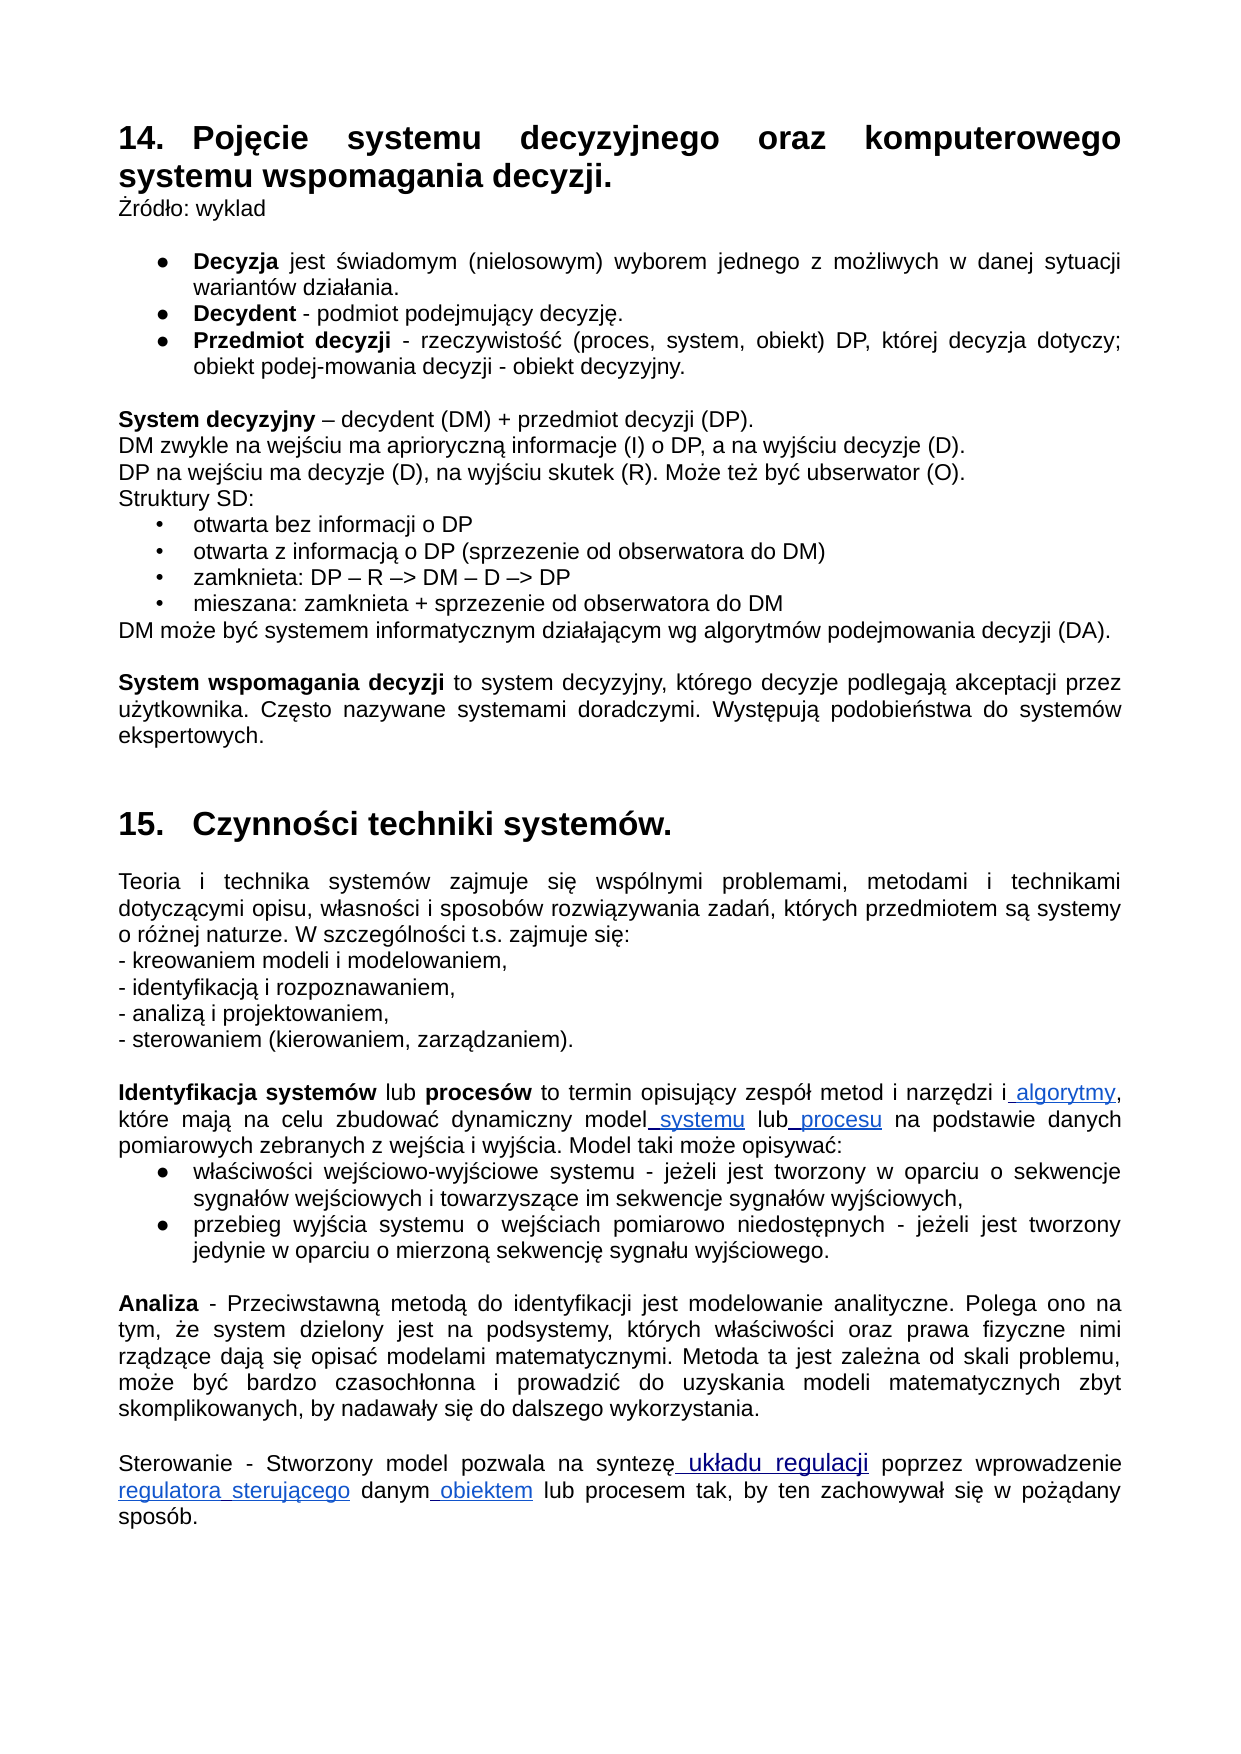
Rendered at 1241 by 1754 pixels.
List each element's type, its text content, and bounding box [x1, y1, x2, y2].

list właściwości wejściowo-wyjściowe systemu - jeżeli jest tworzony w oparciu o sekwencje sygnałów wejściowych i towarzyszące im sekwencje sygnałów wyjściowych, [156, 1158, 1122, 1211]
text System decyzyjny – decydent (DM) + przedmiot decyzji (DP). [118, 406, 1122, 432]
text - identyfikacją i rozpoznawaniem, [118, 974, 1122, 1000]
list Przedmiot decyzji - rzeczywistość (proces, system, obiekt) DP, której decyzja dotyczy; obiekt podej-mowania decyzji - obiekt decyzyjny. [156, 327, 1122, 379]
list przebieg wyjścia systemu o wejściach pomiarowo niedostępnych - jeżeli jest tworzony jedynie w oparciu o mierzoną sekwencję sygnału wyjściowego. [156, 1211, 1122, 1264]
text 14. Pojęcie systemu decyzyjnego oraz komputerowego systemu wspomagania decyzji. [118, 118, 1122, 195]
text - analizą i projektowaniem, [118, 1000, 1122, 1026]
text System wspomagania decyzji to system decyzyjny, którego decyzje podlegają akceptacji przez użytkownika. Często nazywane systemami doradczymi. Występują podobieństwa do systemów ekspertowych. [118, 669, 1122, 748]
text Analiza - Przeciwstawną metodą do identyfikacji jest modelowanie analityczne. Polega ono na tym, że system dzielony jest na podsystemy, których właściwości oraz prawa fizyczne nimi rządzące dają się opisać modelami matematycznymi. Metoda ta jest zależna od skali problemu, może być bardzo czasochłonna i prowadzić do uzyskania modeli matematycznych zbyt skomplikowanych, by nadawały się do dalszego wykorzystania. [118, 1290, 1122, 1422]
text Struktury SD: [118, 485, 1122, 511]
text DP na wejściu ma decyzje (D), na wyjściu skutek (R). Może też być ubserwator (O). [118, 458, 1122, 485]
list Decydent - podmiot podejmujący decyzję. [156, 300, 1122, 327]
list mieszana: zamknieta + sprzezenie od obserwatora do DM [156, 590, 1122, 617]
text - sterowaniem (kierowaniem, zarządzaniem). [118, 1026, 1122, 1053]
text DM może być systemem informatycznym działającym wg algorytmów podejmowania decyzji (DA). [118, 617, 1122, 643]
text DM zwykle na wejściu ma aprioryczną informacje (I) o DP, a na wyjściu decyzje (D). [118, 432, 1122, 458]
list otwarta z informacją o DP (sprzezenie od obserwatora do DM) [156, 538, 1122, 564]
text Sterowanie - Stworzony model pozwala na syntezę układu regulacji poprzez wprowadzenie regulatora sterującego danym obiektem lub procesem tak, by ten zachowywał się w pożądany sposób. [118, 1448, 1122, 1529]
list otwarta bez informacji o DP [156, 511, 1122, 538]
list zamknieta: DP – R –> DM – D –> DP [156, 564, 1122, 590]
list Decyzja jest świadomym (nielosowym) wyborem jednego z możliwych w danej sytuacji wariantów działania. [156, 248, 1122, 300]
text Identyfikacja systemów lub procesów to termin opisujący zespół metod i narzędzi i algorytmy, które mają na celu zbudować dynamiczny model systemu lub procesu na podstawie danych pomiarowych zebranych z wejścia i wyjścia. Model taki może opisywać: [118, 1079, 1122, 1158]
text 15. Czynności techniki systemów. [118, 803, 1122, 842]
text Żródło: wyklad [118, 195, 1122, 221]
text - kreowaniem modeli i modelowaniem, [118, 947, 1122, 974]
text Teoria i technika systemów zajmuje się wspólnymi problemami, metodami i technikami dotyczącymi opisu, własności i sposobów rozwiązywania zadań, których przedmiotem są systemy o różnej naturze. W szczególności t.s. zajmuje się: [118, 868, 1122, 947]
